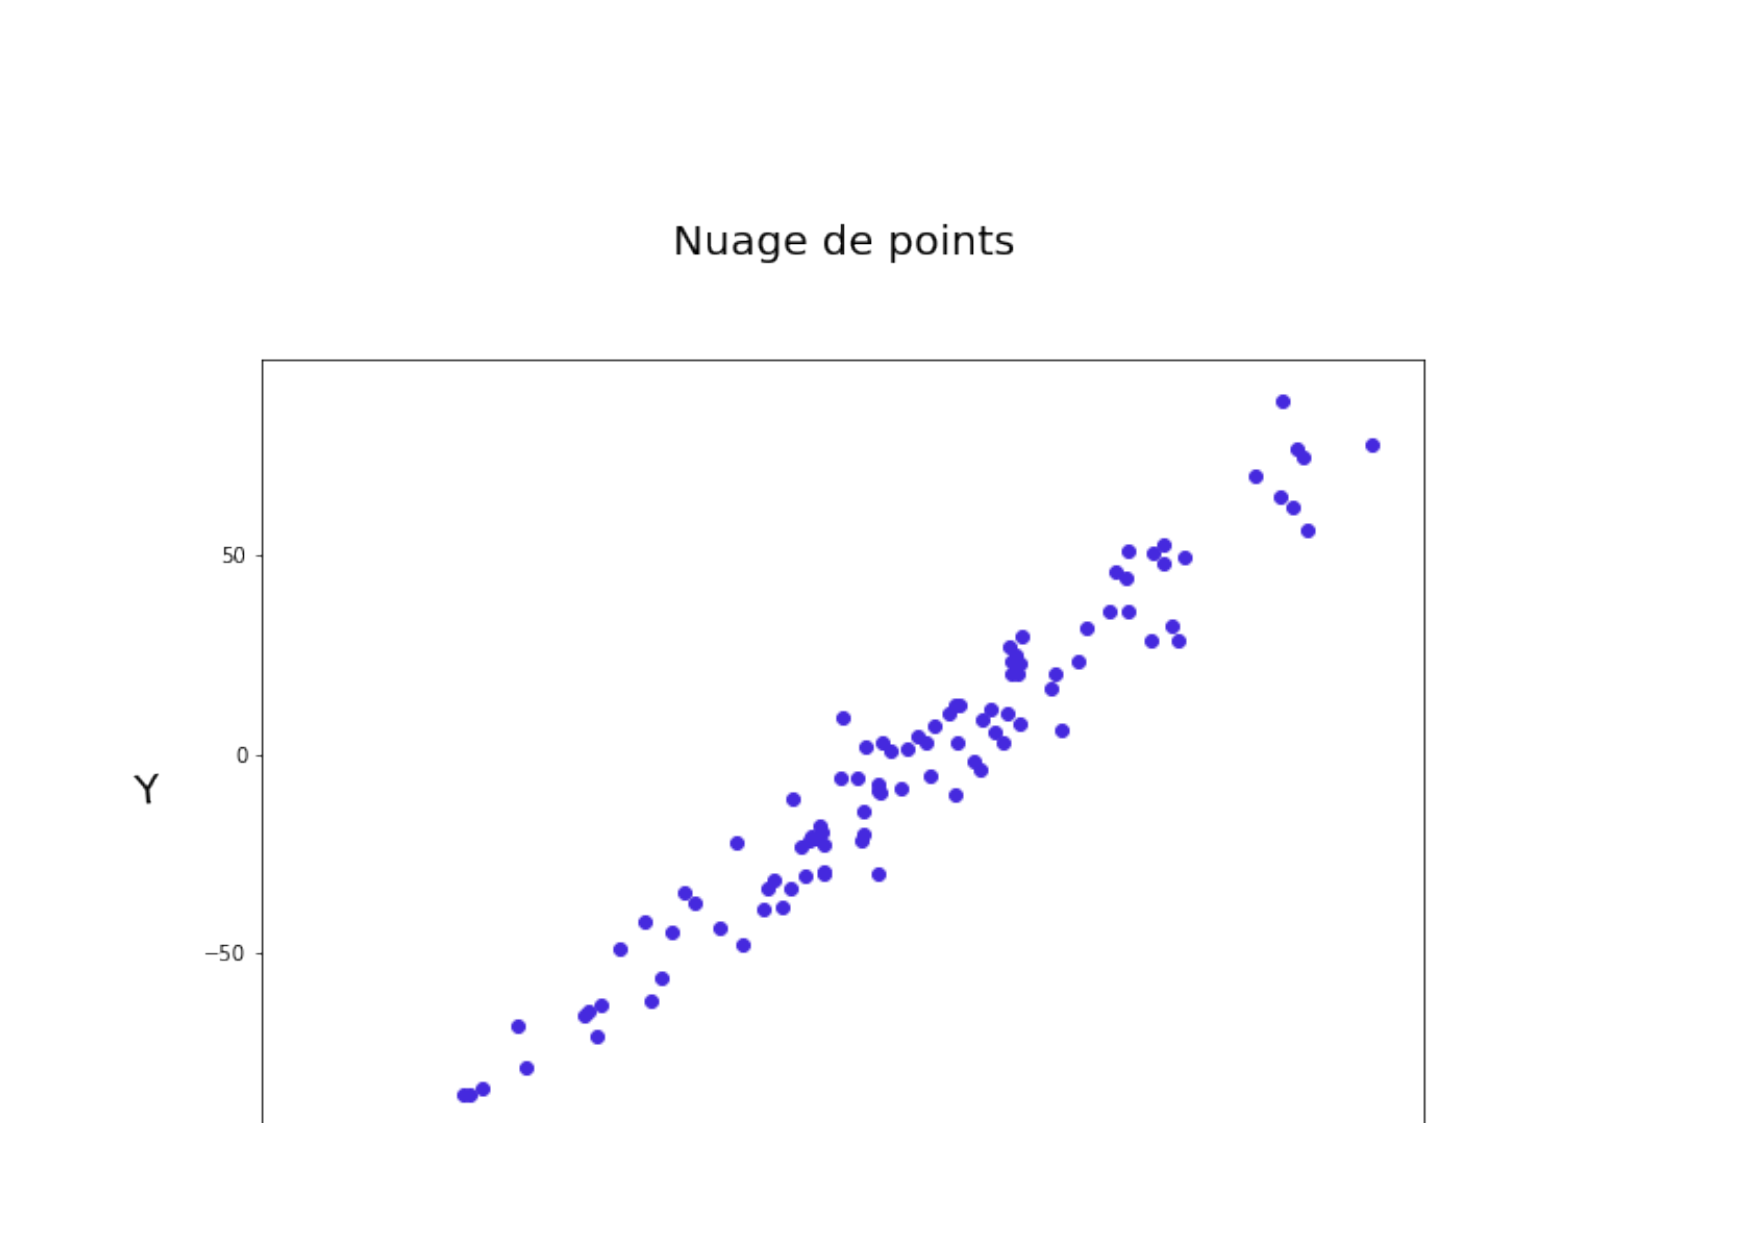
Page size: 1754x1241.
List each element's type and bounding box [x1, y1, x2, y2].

picture [118, 118, 1439, 1123]
